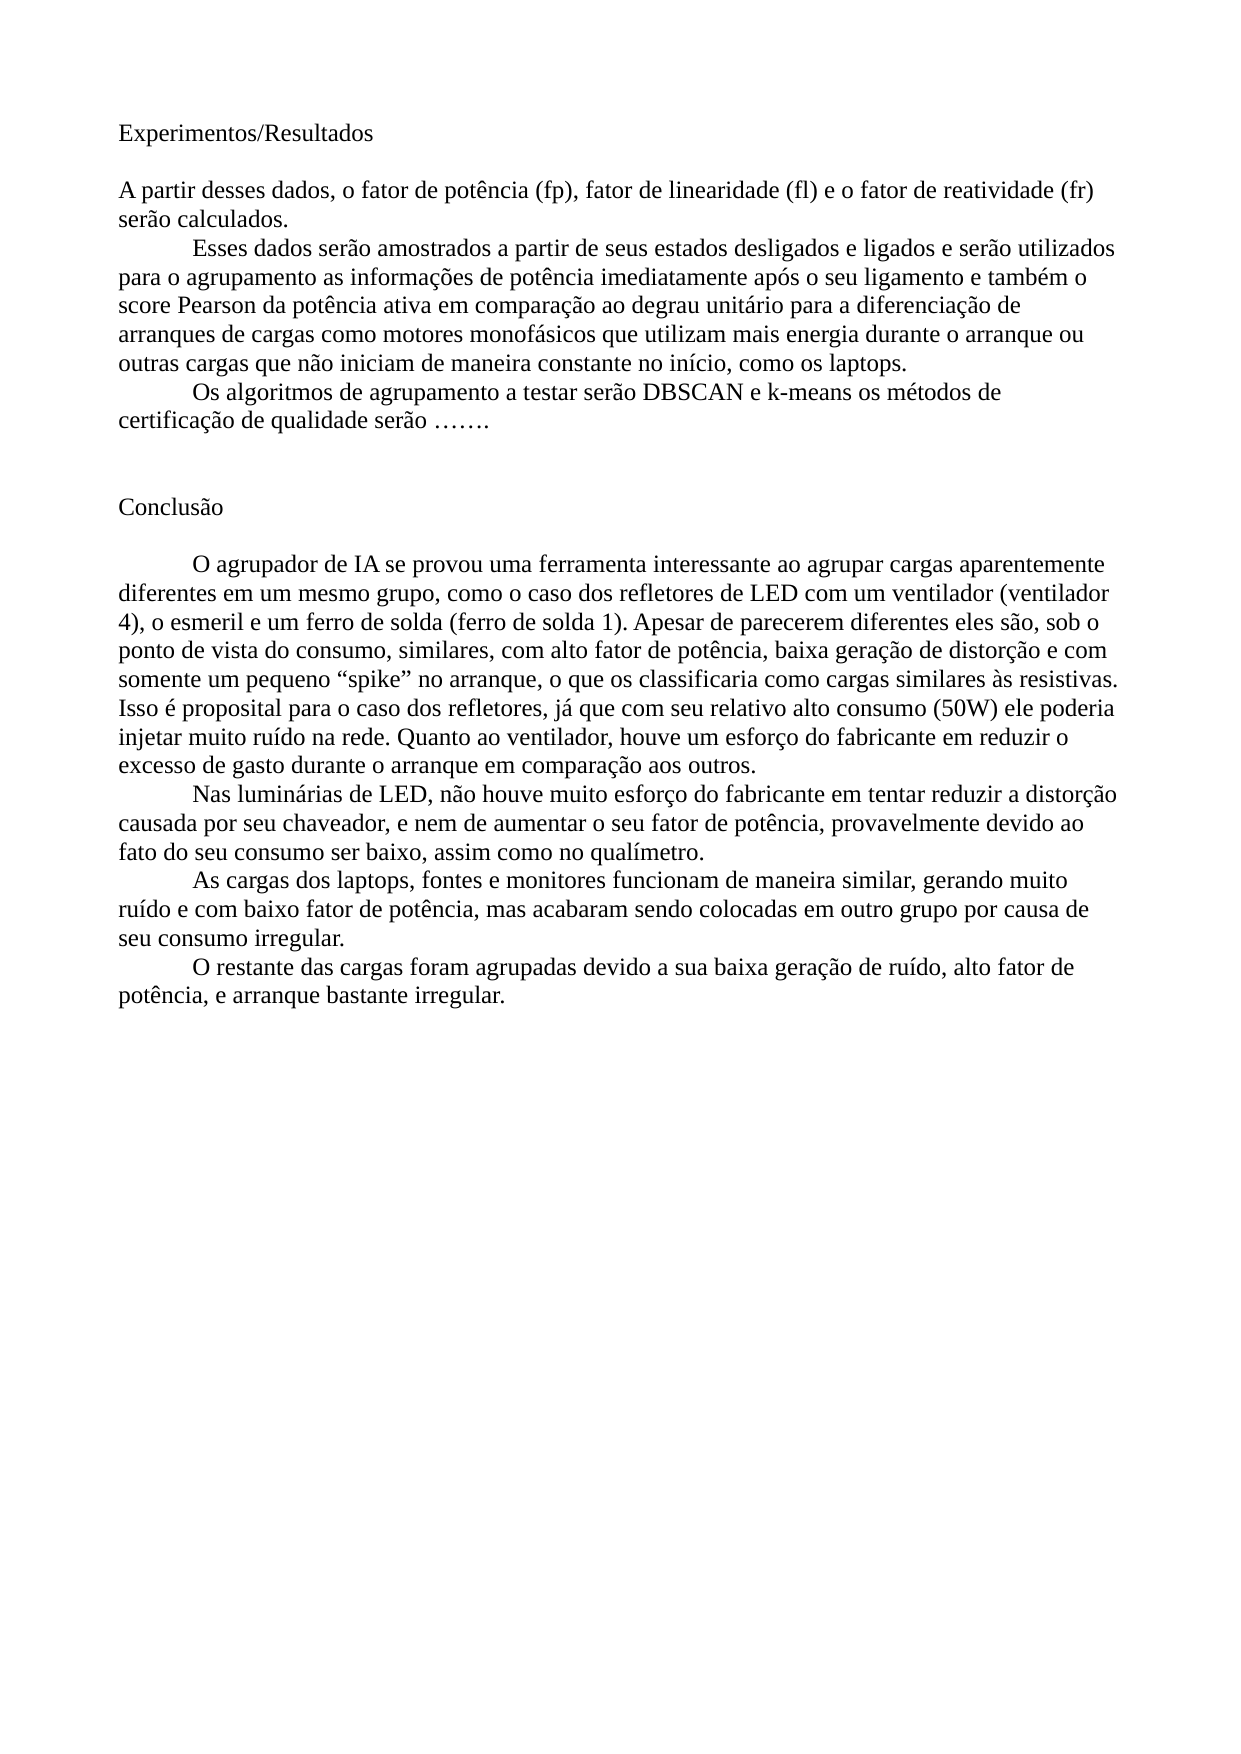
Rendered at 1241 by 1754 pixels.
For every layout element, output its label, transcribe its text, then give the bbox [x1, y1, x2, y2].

text A partir desses dados, o fator de potência (fp), fator de linearidade (fl) e o fator de reatividade (fr) serão calculados. [118, 176, 1122, 233]
text Esses dados serão amostrados a partir de seus estados desligados e ligados e serão utilizados para o agrupamento as informações de potência imediatamente após o seu ligamento e também o score Pearson da potência ativa em comparação ao degrau unitário para a diferenciação de arranques de cargas como motores monofásicos que utilizam mais energia durante o arranque ou outras cargas que não iniciam de maneira constante no início, como os laptops. [118, 233, 1122, 377]
text Experimentos/Resultados [118, 118, 1122, 147]
text O restante das cargas foram agrupadas devido a sua baixa geração de ruído, alto fator de potência, e arranque bastante irregular. [118, 952, 1122, 1009]
text Os algoritmos de agrupamento a testar serão DBSCAN e k-means os métodos de certificação de qualidade serão ……. [118, 377, 1122, 434]
text Conclusão [118, 492, 1122, 521]
text As cargas dos laptops, fontes e monitores funcionam de maneira similar, gerando muito ruído e com baixo fator de potência, mas acabaram sendo colocadas em outro grupo por causa de seu consumo irregular. [118, 866, 1122, 952]
text O agrupador de IA se provou uma ferramenta interessante ao agrupar cargas aparentemente diferentes em um mesmo grupo, como o caso dos refletores de LED com um ventilador (ventilador 4), o esmeril e um ferro de solda (ferro de solda 1). Apesar de parecerem diferentes eles são, sob o ponto de vista do consumo, similares, com alto fator de potência, baixa geração de distorção e com somente um pequeno “spike” no arranque, o que os classificaria como cargas similares às resistivas. Isso é proposital para o caso dos refletores, já que com seu relativo alto consumo (50W) ele poderia injetar muito ruído na rede. Quanto ao ventilador, houve um esforço do fabricante em reduzir o excesso de gasto durante o arranque em comparação aos outros. [118, 549, 1122, 779]
text Nas luminárias de LED, não houve muito esforço do fabricante em tentar reduzir a distorção causada por seu chaveador, e nem de aumentar o seu fator de potência, provavelmente devido ao fato do seu consumo ser baixo, assim como no qualímetro. [118, 779, 1122, 866]
